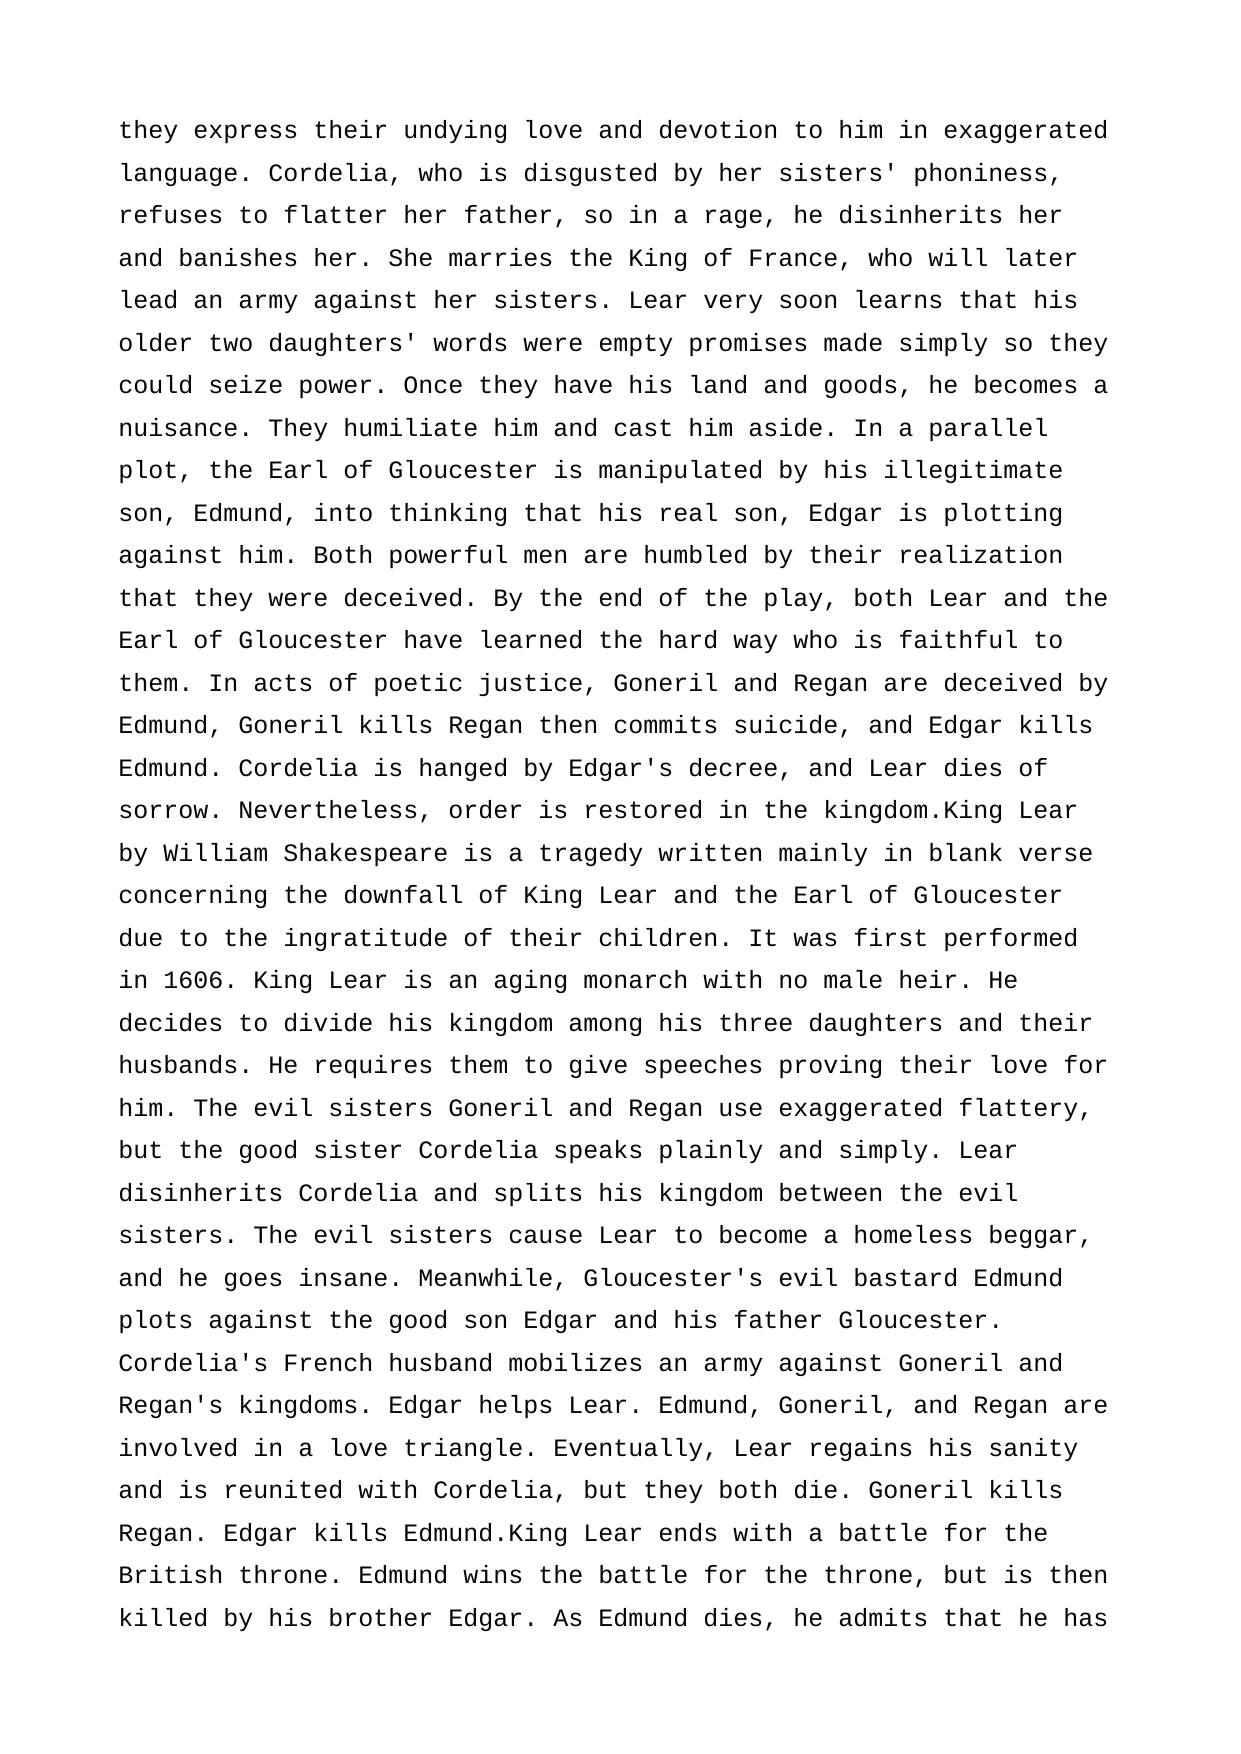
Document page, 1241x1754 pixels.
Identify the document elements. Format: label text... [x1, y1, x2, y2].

text they express their undying love and devotion to him in exaggerated language. Cordelia, who is disgusted by her sisters' phoniness, refuses to flatter her father, so in a rage, he disinherits her and banishes her. She marries the King of France, who will later lead an army against her sisters. Lear very soon learns that his older two daughters' words were empty promises made simply so they could seize power. Once they have his land and goods, he becomes a nuisance. They humiliate him and cast him aside. In a parallel plot, the Earl of Gloucester is manipulated by his illegitimate son, Edmund, into thinking that his real son, Edgar is plotting against him. Both powerful men are humbled by their realization that they were deceived. By the end of the play, both Lear and the Earl of Gloucester have learned the hard way who is faithful to them. In acts of poetic justice, Goneril and Regan are deceived by Edmund, Goneril kills Regan then commits suicide, and Edgar kills Edmund. Cordelia is hanged by Edgar's decree, and Lear dies of sorrow. Nevertheless, order is restored in the kingdom.King Lear by William Shakespeare is a tragedy written mainly in blank verse concerning the downfall of King Lear and the Earl of Gloucester due to the ingratitude of their children. It was first performed in 1606. King Lear is an aging monarch with no male heir. He decides to divide his kingdom among his three daughters and their husbands. He requires them to give speeches proving their love for him. The evil sisters Goneril and Regan use exaggerated flattery, but the good sister Cordelia speaks plainly and simply. Lear disinherits Cordelia and splits his kingdom between the evil sisters. The evil sisters cause Lear to become a homeless beggar, and he goes insane. Meanwhile, Gloucester's evil bastard Edmund plots against the good son Edgar and his father Gloucester. Cordelia's French husband mobilizes an army against Goneril and Regan's kingdoms. Edgar helps Lear. Edmund, Goneril, and Regan are involved in a love triangle. Eventually, Lear regains his sanity and is reunited with Cordelia, but they both die. Goneril kills Regan. Edgar kills Edmund.King Lear ends with a battle for the British throne. Edmund wins the battle for the throne, but is then killed by his brother Edgar. As Edmund dies, he admits that he has [118, 118, 1122, 1634]
